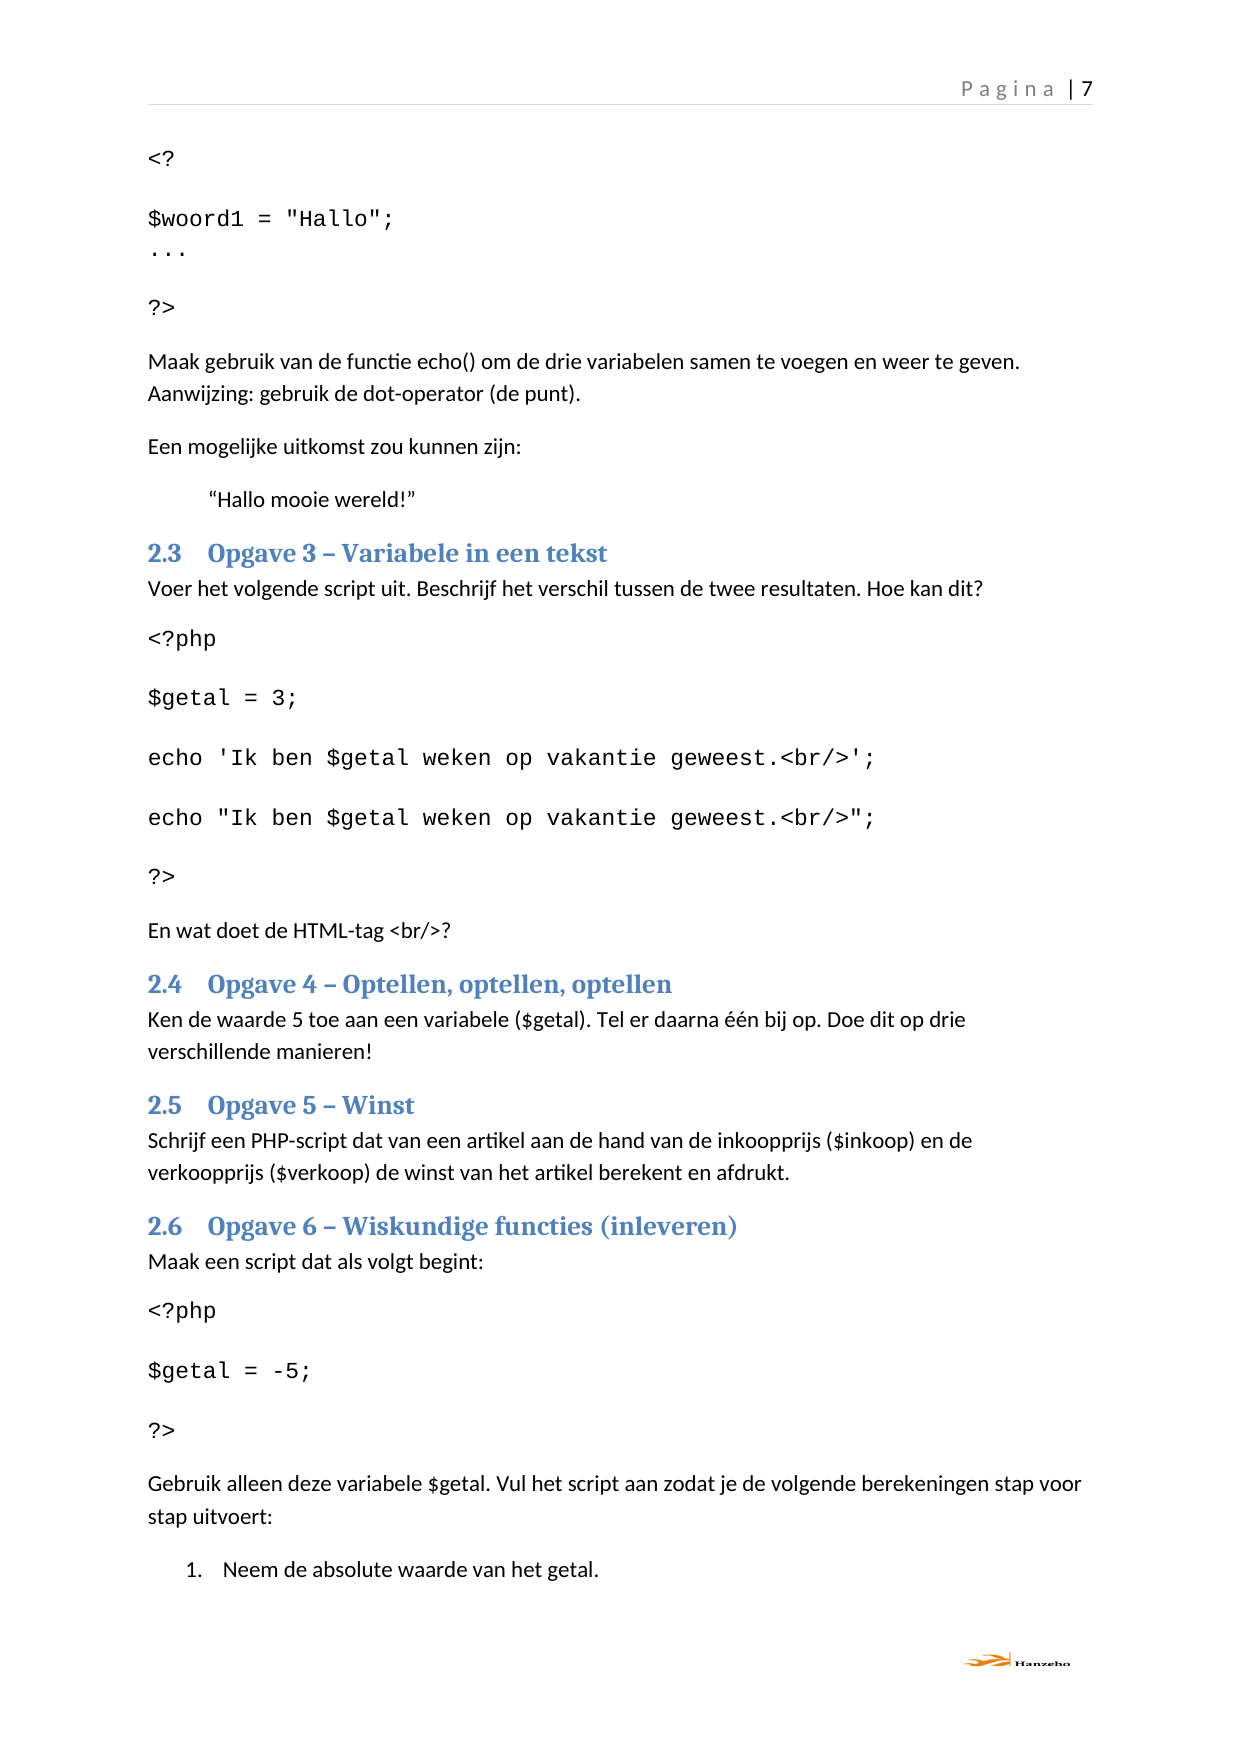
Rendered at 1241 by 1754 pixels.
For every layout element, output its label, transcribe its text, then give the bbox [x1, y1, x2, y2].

text Gebruik alleen deze variabele $getal. Vul het script aan zodat je de volgende berekeningen stap voor stap uitvoert: [148, 1469, 1093, 1530]
text Maak een script dat als volgt begint: [148, 1247, 1093, 1275]
text “Hallo mooie wereld!” [148, 485, 1093, 513]
text <?php $getal = 3; echo 'Ik ben $getal weken op vakantie geweest.<br/>'; echo "Ik ben $getal weken op vakantie geweest.<br/>"; ?> [148, 627, 1093, 891]
text Een mogelijke uitkomst zou kunnen zijn: [148, 432, 1093, 460]
text Schrijf een PHP-script dat van een artikel aan de hand van de inkoopprijs ($inkoop) en de verkoopprijs ($verkoop) de winst van het artikel berekent en afdrukt. [148, 1126, 1093, 1186]
text Voer het volgende script uit. Beschrijf het verschil tussen de twee resultaten. Hoe kan dit? [148, 574, 1093, 602]
subtitle Opgave 4 – Optellen, optellen, optellen [148, 969, 1093, 1000]
subtitle Opgave 3 – Variabele in een tekst [148, 538, 1093, 569]
picture [952, 1652, 1194, 1681]
text Ken de waarde 5 toe aan een variabele ($getal). Tel er daarna één bij op. Doe dit op drie verschillende manieren! [148, 1005, 1093, 1065]
text Maak gebruik van de functie echo() om de drie variabelen samen te voegen en weer te geven. Aanwijzing: gebruik de dot-operator (de punt). [148, 347, 1093, 407]
text <? $woord1 = "Hallo"; ... ?> [148, 148, 1093, 322]
list Neem de absolute waarde van het getal. [185, 1555, 1093, 1583]
text En wat doet de HTML-tag <br/>? [148, 916, 1093, 944]
text <?php $getal = -5; ?> [148, 1300, 1093, 1445]
subtitle Opgave 5 – Winst [148, 1090, 1093, 1121]
subtitle Opgave 6 – Wiskundige functies (inleveren) [148, 1211, 1093, 1242]
